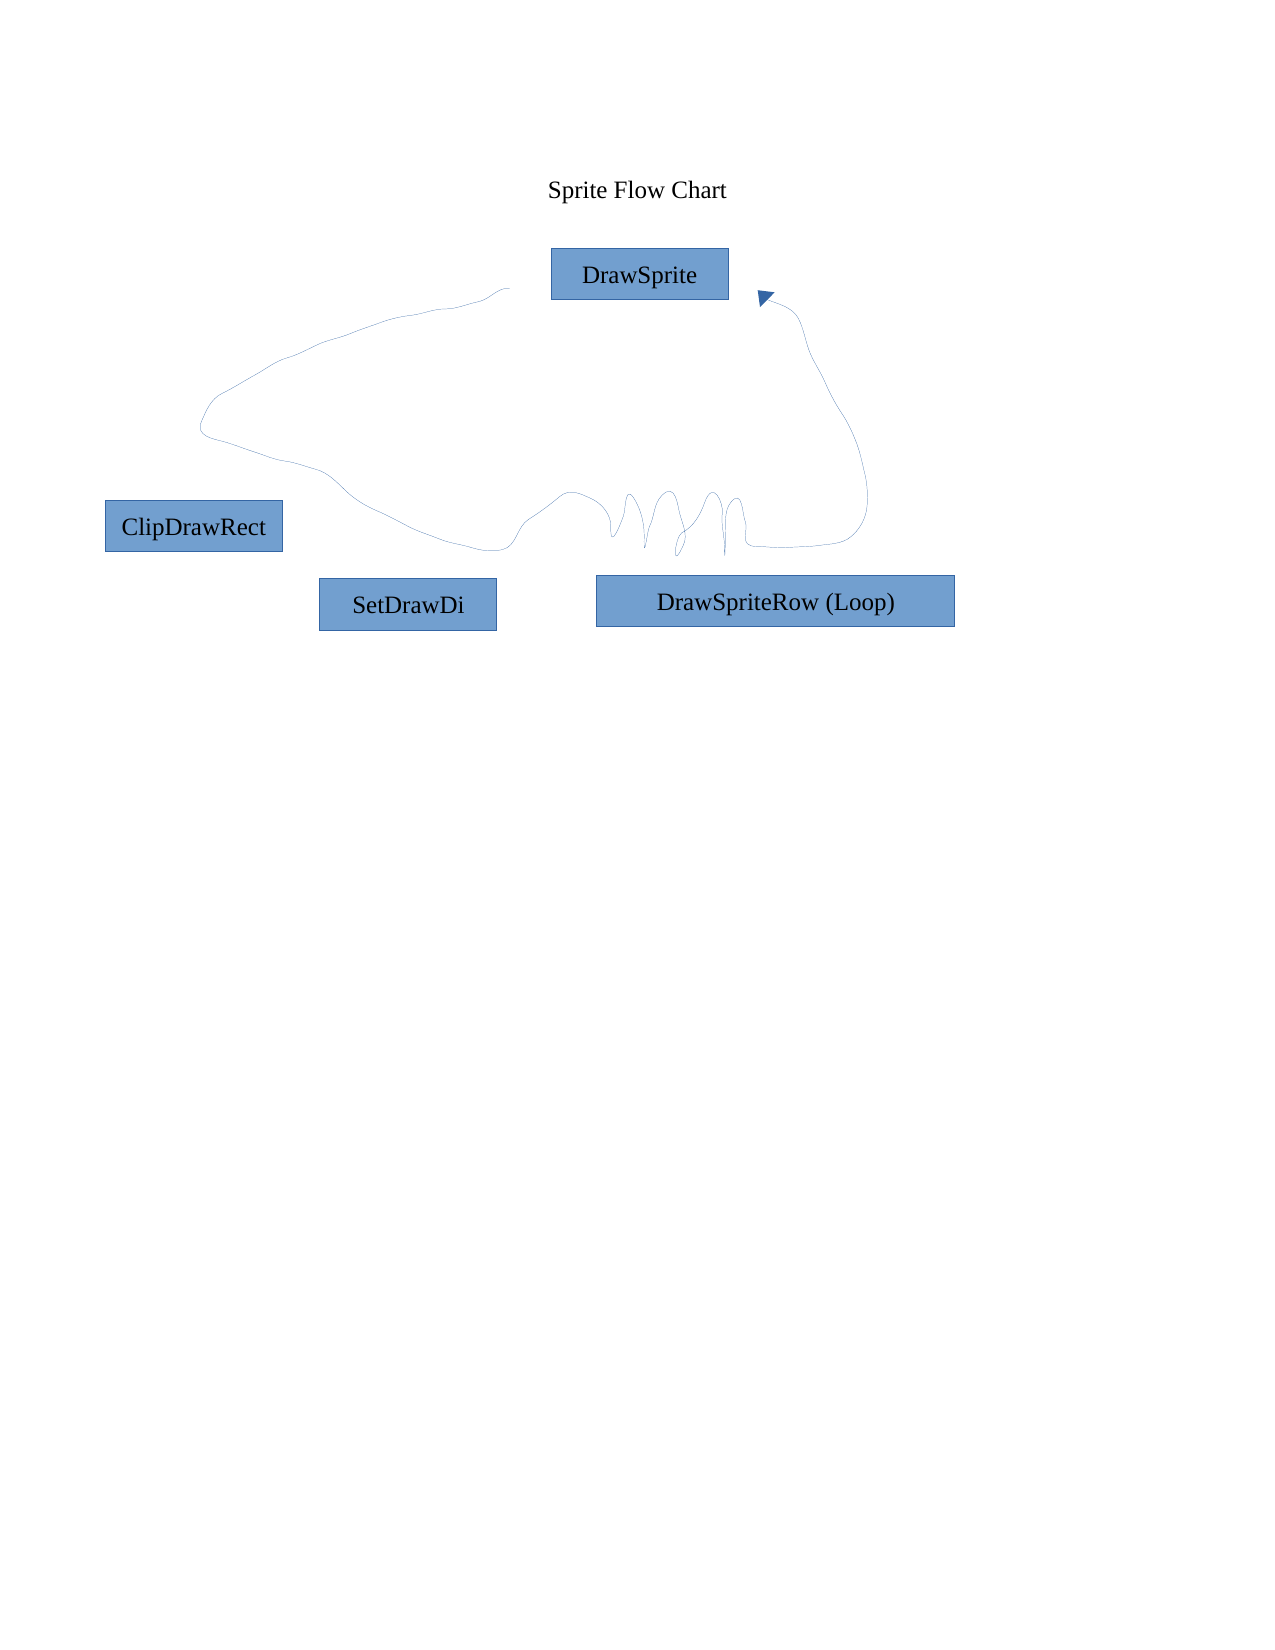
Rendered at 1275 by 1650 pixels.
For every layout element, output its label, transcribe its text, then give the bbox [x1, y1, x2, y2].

text Sprite Flow Chart [118, 176, 1157, 204]
